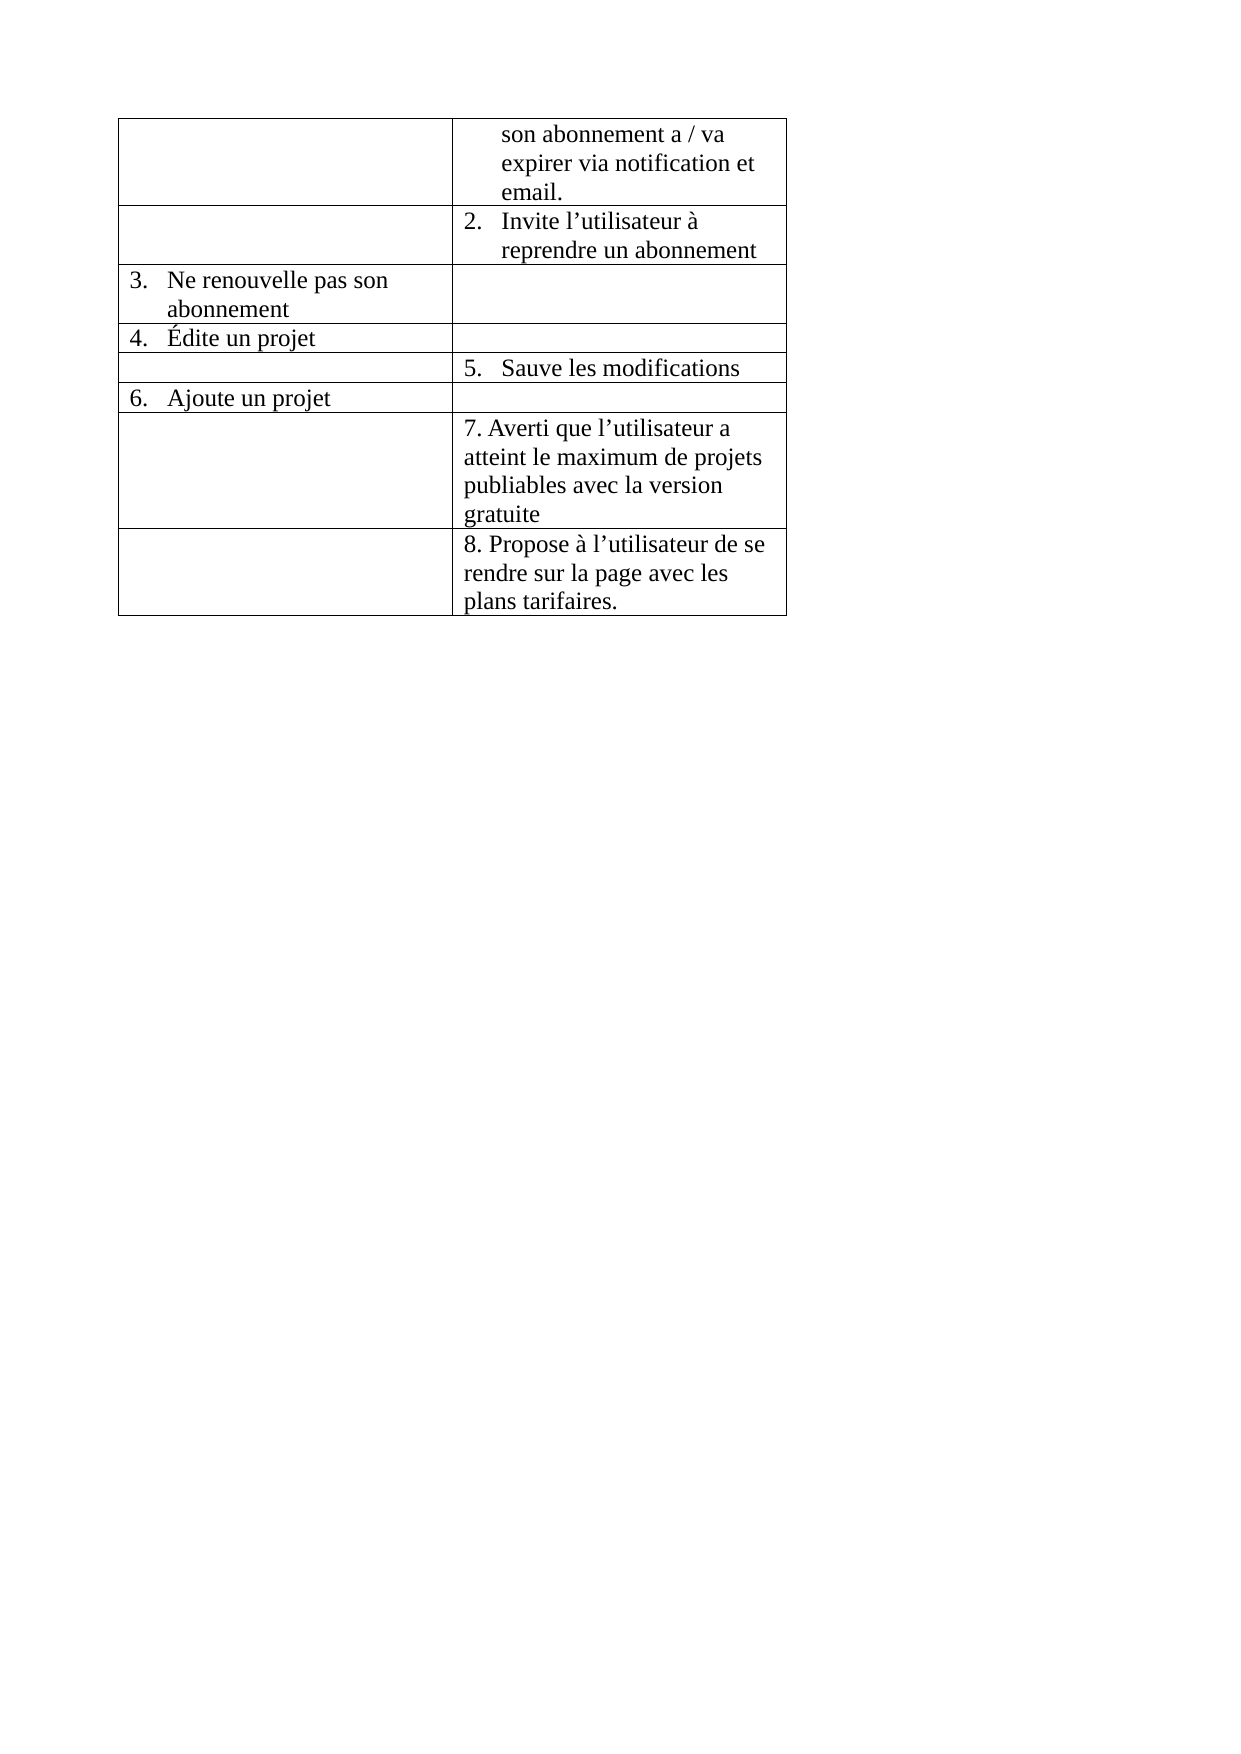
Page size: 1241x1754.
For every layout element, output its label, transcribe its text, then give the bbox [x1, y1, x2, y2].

table_cell Édite un projet [119, 324, 452, 352]
table_cell [453, 265, 786, 322]
table_cell 8. Propose à l’utilisateur de se rendre sur la page avec les plans tarifaires. [453, 529, 786, 615]
table_cell [119, 119, 452, 205]
table_cell 7. Averti que l’utilisateur a atteint le maximum de projets publiables avec la version gratuite [453, 413, 786, 528]
table_cell Sauve les modifications [453, 353, 786, 382]
table_cell [119, 413, 452, 528]
table_cell son abonnement a / va expirer via notification et email. [453, 119, 786, 205]
table_cell [453, 383, 786, 412]
table_cell Ajoute un projet [119, 383, 452, 412]
table_cell Invite l’utilisateur à reprendre un abonnement [453, 206, 786, 264]
table_cell [119, 206, 452, 264]
table_cell [119, 529, 452, 615]
table_cell Ne renouvelle pas son abonnement [119, 265, 452, 322]
table_cell [453, 324, 786, 352]
table_cell [119, 353, 452, 382]
